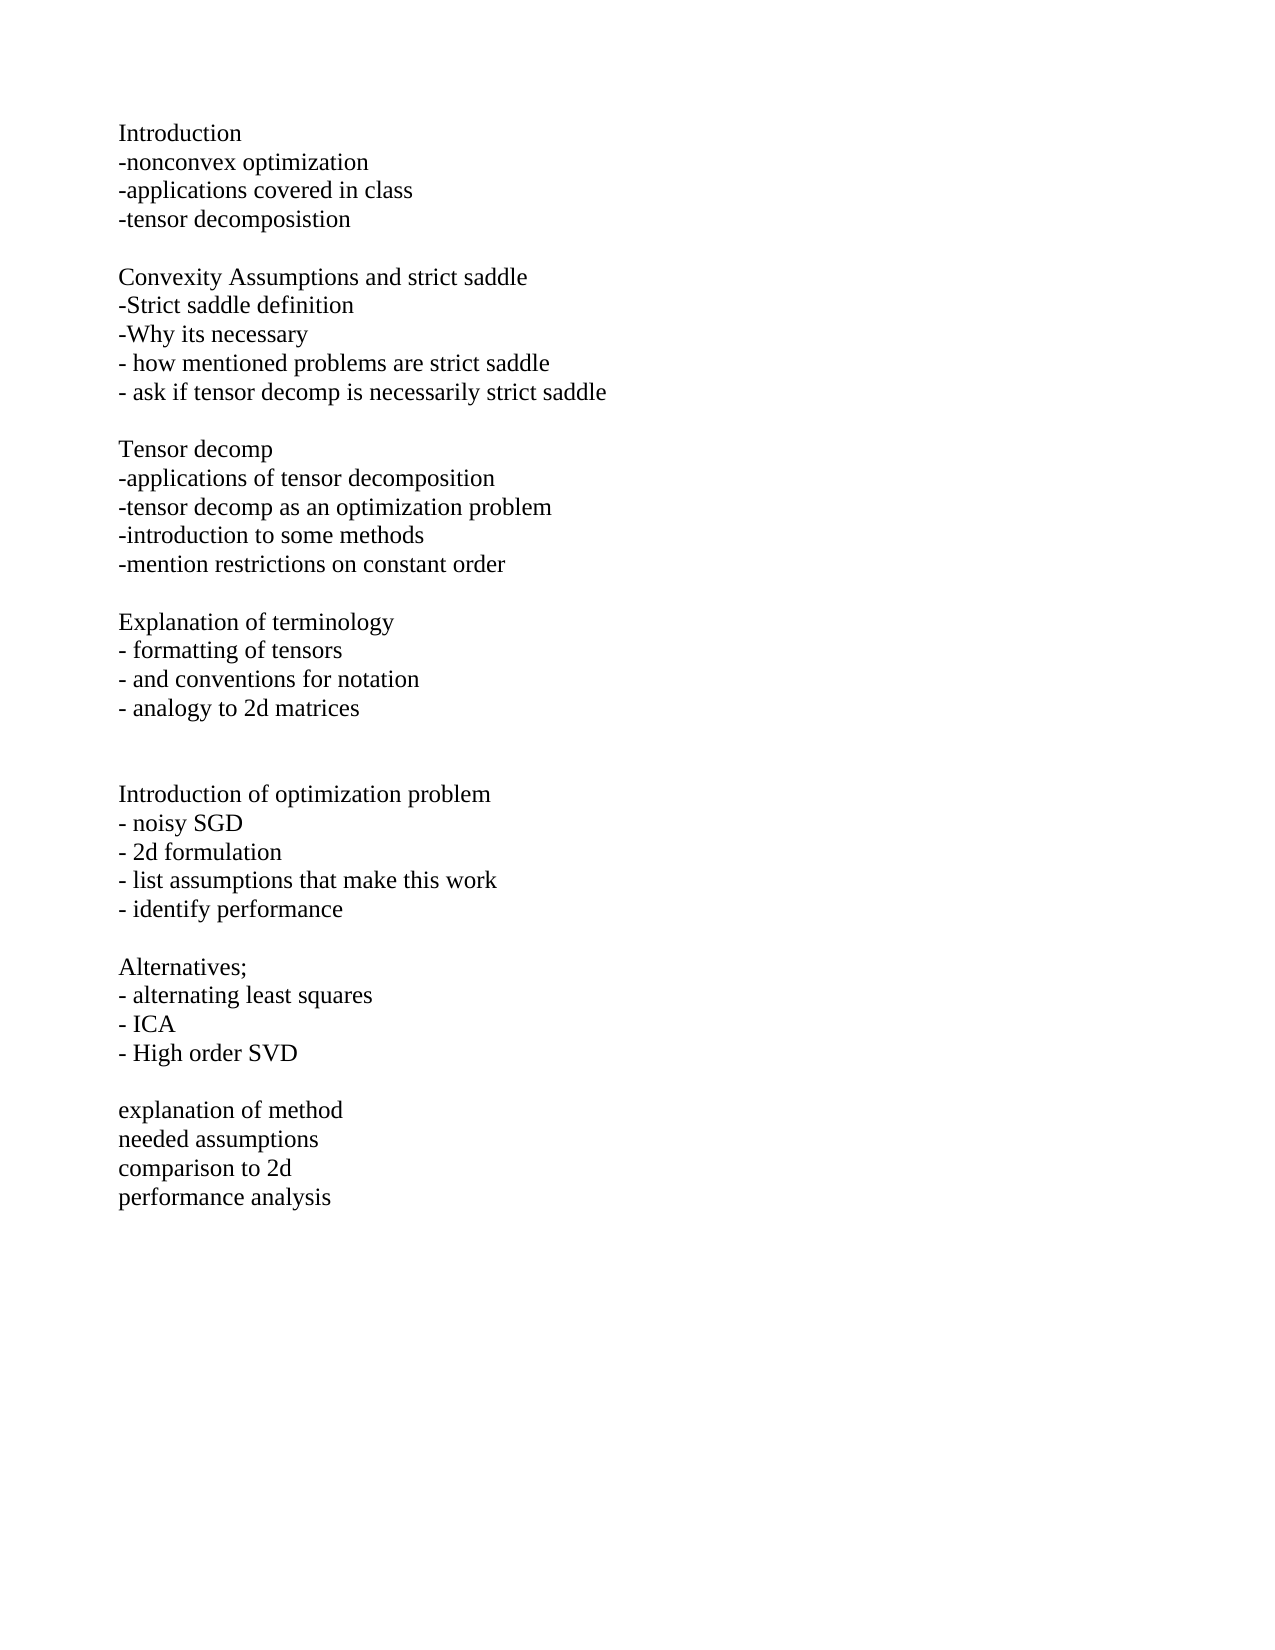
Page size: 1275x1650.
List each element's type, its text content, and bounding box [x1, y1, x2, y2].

text -applications of tensor decomposition [118, 463, 1157, 492]
text -Strict saddle definition [118, 291, 1157, 319]
text Tensor decomp [118, 434, 1157, 463]
text - how mentioned problems are strict saddle [118, 348, 1157, 377]
text Introduction of optimization problem [118, 779, 1157, 808]
text - noisy SGD [118, 808, 1157, 837]
text -applications covered in class [118, 176, 1157, 204]
text - ICA [118, 1009, 1157, 1038]
text explanation of method [118, 1096, 1157, 1124]
text - formatting of tensors [118, 636, 1157, 664]
text - and conventions for notation [118, 664, 1157, 693]
text -mention restrictions on constant order [118, 549, 1157, 578]
text - alternating least squares [118, 981, 1157, 1009]
text - 2d formulation [118, 837, 1157, 866]
text comparison to 2d [118, 1153, 1157, 1182]
text Explanation of terminology [118, 607, 1157, 636]
text Introduction [118, 118, 1157, 147]
text - High order SVD [118, 1038, 1157, 1067]
text - list assumptions that make this work [118, 866, 1157, 894]
text - ask if tensor decomp is necessarily strict saddle [118, 377, 1157, 406]
text -nonconvex optimization [118, 147, 1157, 176]
text -introduction to some methods [118, 521, 1157, 549]
text Alternatives; [118, 952, 1157, 981]
text Convexity Assumptions and strict saddle [118, 262, 1157, 291]
text - identify performance [118, 894, 1157, 923]
text -tensor decomp as an optimization problem [118, 492, 1157, 521]
text -tensor decomposistion [118, 204, 1157, 233]
text - analogy to 2d matrices [118, 693, 1157, 722]
text needed assumptions [118, 1124, 1157, 1153]
text -Why its necessary [118, 319, 1157, 348]
text performance analysis [118, 1182, 1157, 1211]
